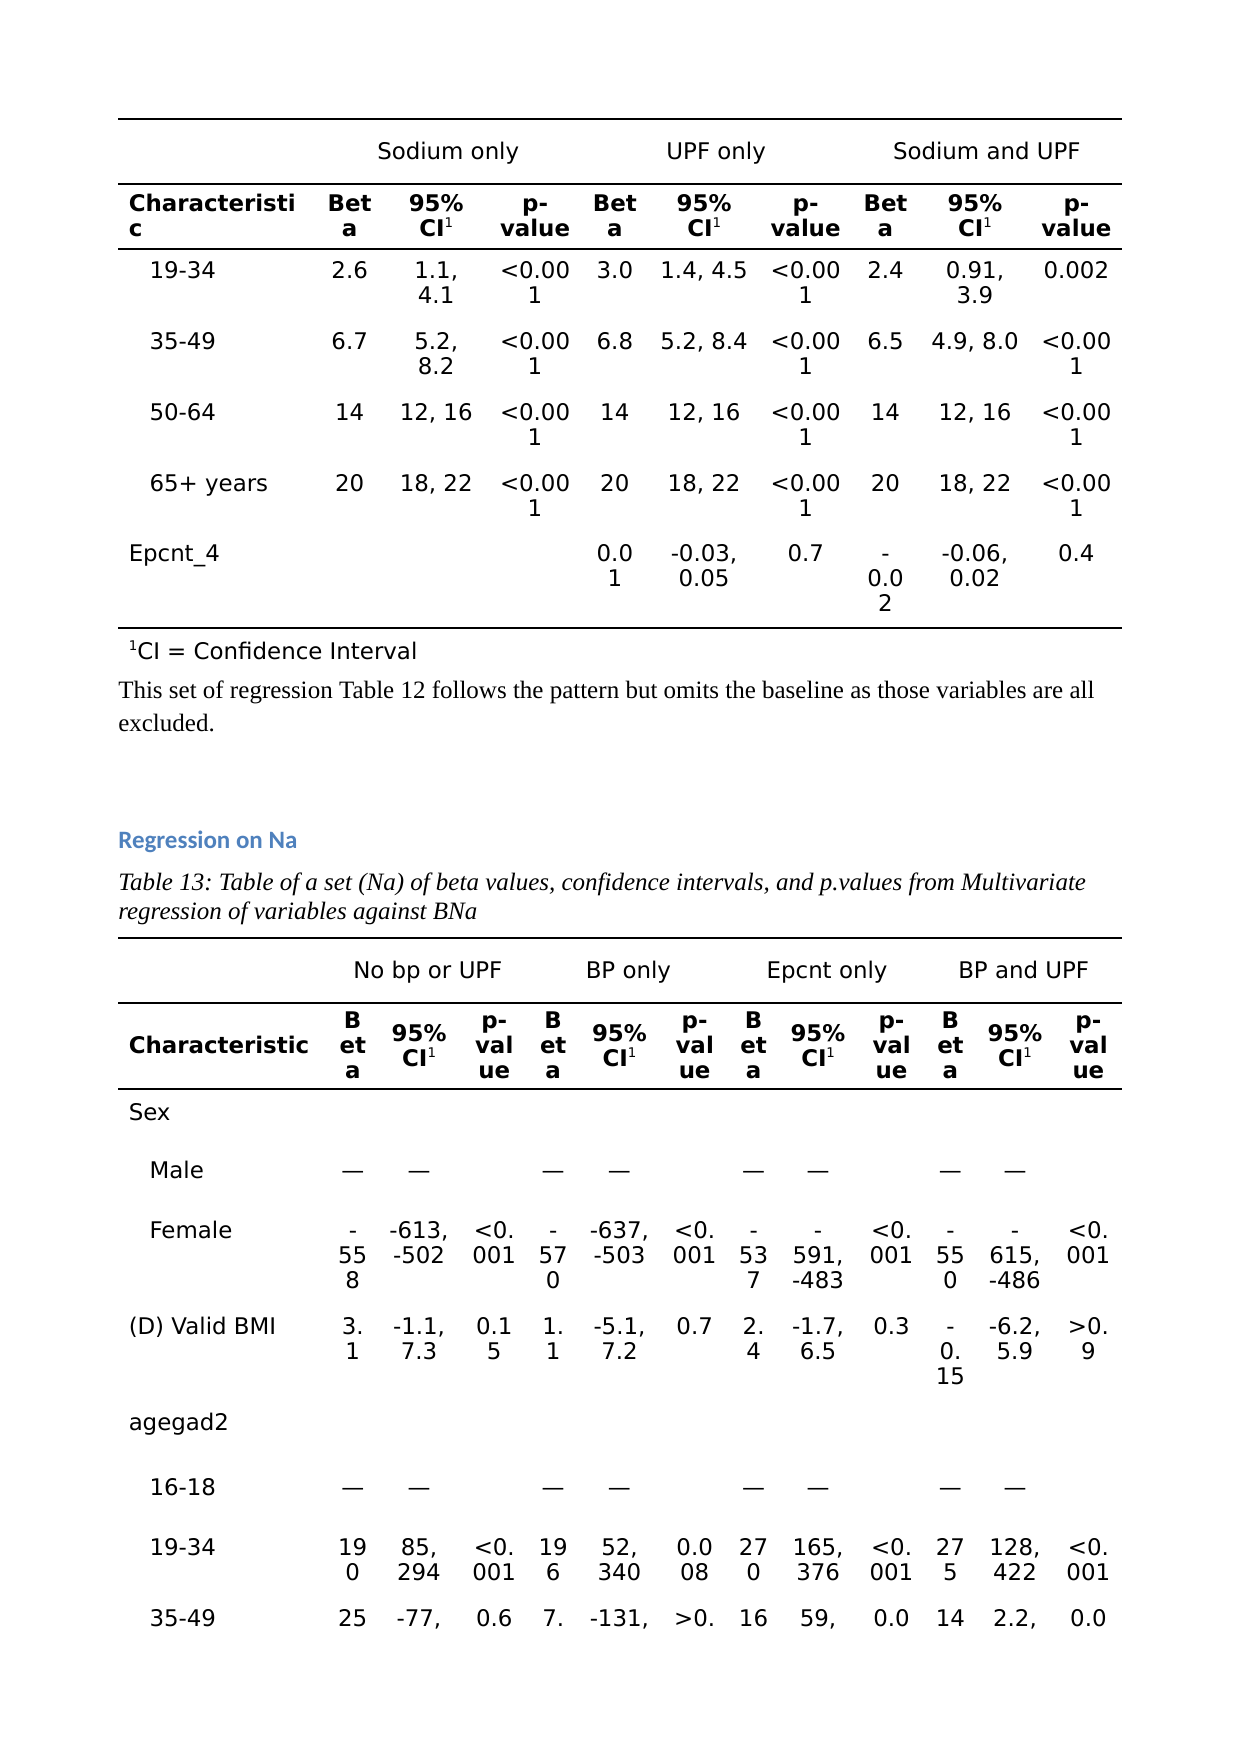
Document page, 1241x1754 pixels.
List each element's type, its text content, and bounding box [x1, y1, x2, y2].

table_cell Beta [581, 185, 648, 248]
table_cell — [975, 1148, 1054, 1208]
table_cell 5.2, 8.2 [383, 319, 489, 390]
table_cell Beta [728, 1004, 778, 1088]
table_cell 18, 22 [648, 461, 759, 531]
table_cell [857, 1465, 925, 1525]
table_cell <0.001 [759, 390, 851, 461]
table_cell [460, 1090, 528, 1148]
table_cell -0.15 [925, 1304, 975, 1400]
table_cell [660, 1090, 728, 1148]
table_cell [1054, 1465, 1122, 1525]
table_cell 196 [528, 1525, 578, 1596]
table_cell [778, 1400, 857, 1465]
table_cell -591, -483 [778, 1208, 857, 1304]
table_cell -131, [578, 1596, 660, 1636]
table_cell 0.15 [460, 1304, 528, 1400]
table_cell >0.9 [1054, 1304, 1122, 1400]
table_cell — [975, 1465, 1054, 1525]
table_cell 12, 16 [648, 390, 759, 461]
table_cell 65+ years [118, 461, 316, 531]
table_cell [378, 1090, 460, 1148]
table_cell 35-49 [118, 1596, 327, 1636]
table_cell -77, [378, 1596, 460, 1636]
table_cell 2.2, [975, 1596, 1054, 1636]
table_cell 6.5 [851, 319, 919, 390]
table_cell -637, -503 [578, 1208, 660, 1304]
table_cell p-value [1054, 1004, 1122, 1088]
table_cell [778, 1090, 857, 1148]
table_cell -5.1, 7.2 [578, 1304, 660, 1400]
table_cell <0.001 [489, 461, 581, 531]
table_cell 16 [728, 1596, 778, 1636]
table_cell -0.03, 0.05 [648, 531, 759, 627]
table_cell <0.001 [1030, 461, 1122, 531]
table_cell 0.6 [460, 1596, 528, 1636]
table_cell p-value [1030, 185, 1122, 248]
table_cell 18, 22 [919, 461, 1030, 531]
table_cell — [328, 1465, 377, 1525]
table_cell -1.7, 6.5 [778, 1304, 857, 1400]
table_cell <0.001 [489, 319, 581, 390]
table_header [118, 939, 327, 1002]
table_cell [660, 1148, 728, 1208]
table_cell [316, 531, 383, 627]
table_header Epcnt only [728, 939, 925, 1002]
table_cell <0.001 [1054, 1525, 1122, 1596]
table_cell <0.001 [857, 1525, 925, 1596]
table_cell 95% CI1 [975, 1004, 1054, 1088]
table_cell [1054, 1090, 1122, 1148]
table_cell 35-49 [118, 319, 316, 390]
table_cell 18, 22 [383, 461, 489, 531]
subtitle Regression on Na [118, 824, 1122, 855]
table_cell 12, 16 [919, 390, 1030, 461]
table_cell Epcnt_4 [118, 531, 316, 627]
table_cell (D) Valid BMI [118, 1304, 327, 1400]
table_cell 2.6 [316, 250, 383, 319]
table_cell 0.002 [1030, 250, 1122, 319]
table_header UPF only [581, 120, 851, 183]
table_cell <0.001 [1030, 390, 1122, 461]
table_cell [460, 1148, 528, 1208]
table_cell -558 [328, 1208, 377, 1304]
table_cell [489, 531, 581, 627]
table_cell — [378, 1465, 460, 1525]
table_cell Beta [328, 1004, 377, 1088]
table_cell 2.4 [728, 1304, 778, 1400]
table_cell [975, 1400, 1054, 1465]
table_cell 1.1 [528, 1304, 578, 1400]
table_cell -0.02 [851, 531, 919, 627]
table_cell >0. [660, 1596, 728, 1636]
table_cell 19-34 [118, 250, 316, 319]
table_cell 85, 294 [378, 1525, 460, 1596]
table_cell <0.001 [759, 250, 851, 319]
table_cell agegad2 [118, 1400, 327, 1465]
table_cell [925, 1400, 975, 1465]
table_cell 25 [328, 1596, 377, 1636]
table_cell [328, 1400, 377, 1465]
table_cell Beta [316, 185, 383, 248]
table_cell [660, 1465, 728, 1525]
table_cell p-value [857, 1004, 925, 1088]
text Table 13: Table of a set (Na) of beta values, confidence intervals, and p.values from Multivariate regression of variables against BNa [118, 867, 1122, 925]
table_cell -570 [528, 1208, 578, 1304]
table_cell Female [118, 1208, 327, 1304]
table_cell 0.01 [581, 531, 648, 627]
table_cell <0.001 [460, 1208, 528, 1304]
table_header No bp or UPF [328, 939, 528, 1002]
text This set of regression Table 12 follows the pattern but omits the baseline as those variables are all excluded. [118, 675, 1122, 737]
table_cell 165, 376 [778, 1525, 857, 1596]
table_header Sodium and UPF [851, 120, 1122, 183]
table_cell [1054, 1400, 1122, 1465]
table_cell 6.7 [316, 319, 383, 390]
table_header Sodium only [316, 120, 581, 183]
table_cell — [378, 1148, 460, 1208]
table_cell 14 [581, 390, 648, 461]
table_cell 1CI = Confidence Interval [118, 629, 1122, 675]
table_cell 12, 16 [383, 390, 489, 461]
table_cell <0.001 [489, 390, 581, 461]
table_cell 0.008 [660, 1525, 728, 1596]
table_header BP and UPF [925, 939, 1122, 1002]
table_cell -1.1, 7.3 [378, 1304, 460, 1400]
table_cell -6.2, 5.9 [975, 1304, 1054, 1400]
table_cell [857, 1400, 925, 1465]
table_cell — [578, 1148, 660, 1208]
table_cell 1.4, 4.5 [648, 250, 759, 319]
table_cell [925, 1090, 975, 1148]
table_cell -550 [925, 1208, 975, 1304]
table_cell — [528, 1465, 578, 1525]
table_cell 270 [728, 1525, 778, 1596]
table_cell 95% CI1 [648, 185, 759, 248]
table_cell 1.1, 4.1 [383, 250, 489, 319]
table_cell 19-34 [118, 1525, 327, 1596]
table_cell 4.9, 8.0 [919, 319, 1030, 390]
table_cell 50-64 [118, 390, 316, 461]
table_cell [857, 1090, 925, 1148]
table_cell p-value [759, 185, 851, 248]
table_cell -537 [728, 1208, 778, 1304]
table_cell — [728, 1465, 778, 1525]
table_cell [460, 1465, 528, 1525]
table_cell — [578, 1465, 660, 1525]
table_cell Beta [528, 1004, 578, 1088]
table_cell 14 [316, 390, 383, 461]
table_cell [460, 1400, 528, 1465]
table_cell 59, [778, 1596, 857, 1636]
table_cell 3.0 [581, 250, 648, 319]
table_cell 14 [851, 390, 919, 461]
table_cell <0.001 [1030, 319, 1122, 390]
table_cell 95% CI1 [778, 1004, 857, 1088]
table_cell [578, 1400, 660, 1465]
table_cell — [328, 1148, 377, 1208]
table_cell 7. [528, 1596, 578, 1636]
table_cell — [778, 1148, 857, 1208]
table_cell — [728, 1148, 778, 1208]
table_cell -615, -486 [975, 1208, 1054, 1304]
table_cell Characteristic [118, 185, 316, 248]
table_cell 3.1 [328, 1304, 377, 1400]
table_cell [378, 1400, 460, 1465]
table_cell 0.7 [660, 1304, 728, 1400]
table_cell Beta [925, 1004, 975, 1088]
table_cell 0.91, 3.9 [919, 250, 1030, 319]
table_cell Characteristic [118, 1004, 327, 1088]
table_cell [857, 1148, 925, 1208]
table_cell 16-18 [118, 1465, 327, 1525]
table_cell 95% CI1 [378, 1004, 460, 1088]
table_cell [328, 1090, 377, 1148]
table_cell 20 [316, 461, 383, 531]
table_cell 14 [925, 1596, 975, 1636]
table_cell 0.4 [1030, 531, 1122, 627]
table_cell [728, 1400, 778, 1465]
table_cell p-value [660, 1004, 728, 1088]
table_header BP only [528, 939, 728, 1002]
table_cell 2.4 [851, 250, 919, 319]
table_cell 0.0 [1054, 1596, 1122, 1636]
table_header [118, 120, 316, 183]
table_cell 20 [851, 461, 919, 531]
table_cell <0.001 [460, 1525, 528, 1596]
table_cell 95% CI1 [383, 185, 489, 248]
table_cell 95% CI1 [578, 1004, 660, 1088]
table_cell -613, -502 [378, 1208, 460, 1304]
table_cell Sex [118, 1090, 327, 1148]
table_cell -0.06, 0.02 [919, 531, 1030, 627]
table_cell — [778, 1465, 857, 1525]
table_cell 6.8 [581, 319, 648, 390]
table_cell 20 [581, 461, 648, 531]
table_cell <0.001 [489, 250, 581, 319]
table_cell [578, 1090, 660, 1148]
table_cell 0.3 [857, 1304, 925, 1400]
table_cell [728, 1090, 778, 1148]
table_cell 275 [925, 1525, 975, 1596]
table_cell [975, 1090, 1054, 1148]
table_cell Male [118, 1148, 327, 1208]
table_cell <0.001 [1054, 1208, 1122, 1304]
table_cell — [925, 1465, 975, 1525]
table_cell 0.0 [857, 1596, 925, 1636]
table_cell <0.001 [759, 461, 851, 531]
table_cell <0.001 [759, 319, 851, 390]
table_cell 52, 340 [578, 1525, 660, 1596]
table_cell p-value [460, 1004, 528, 1088]
table_cell — [528, 1148, 578, 1208]
table_cell 128, 422 [975, 1525, 1054, 1596]
table_cell [660, 1400, 728, 1465]
table_cell p-value [489, 185, 581, 248]
table_cell 5.2, 8.4 [648, 319, 759, 390]
table_cell — [925, 1148, 975, 1208]
table_cell 0.7 [759, 531, 851, 627]
table_cell <0.001 [857, 1208, 925, 1304]
table_cell 95% CI1 [919, 185, 1030, 248]
table_cell [383, 531, 489, 627]
table_cell [1054, 1148, 1122, 1208]
table_cell [528, 1400, 578, 1465]
table_cell <0.001 [660, 1208, 728, 1304]
table_cell 190 [328, 1525, 377, 1596]
table_cell Beta [851, 185, 919, 248]
table_cell [528, 1090, 578, 1148]
